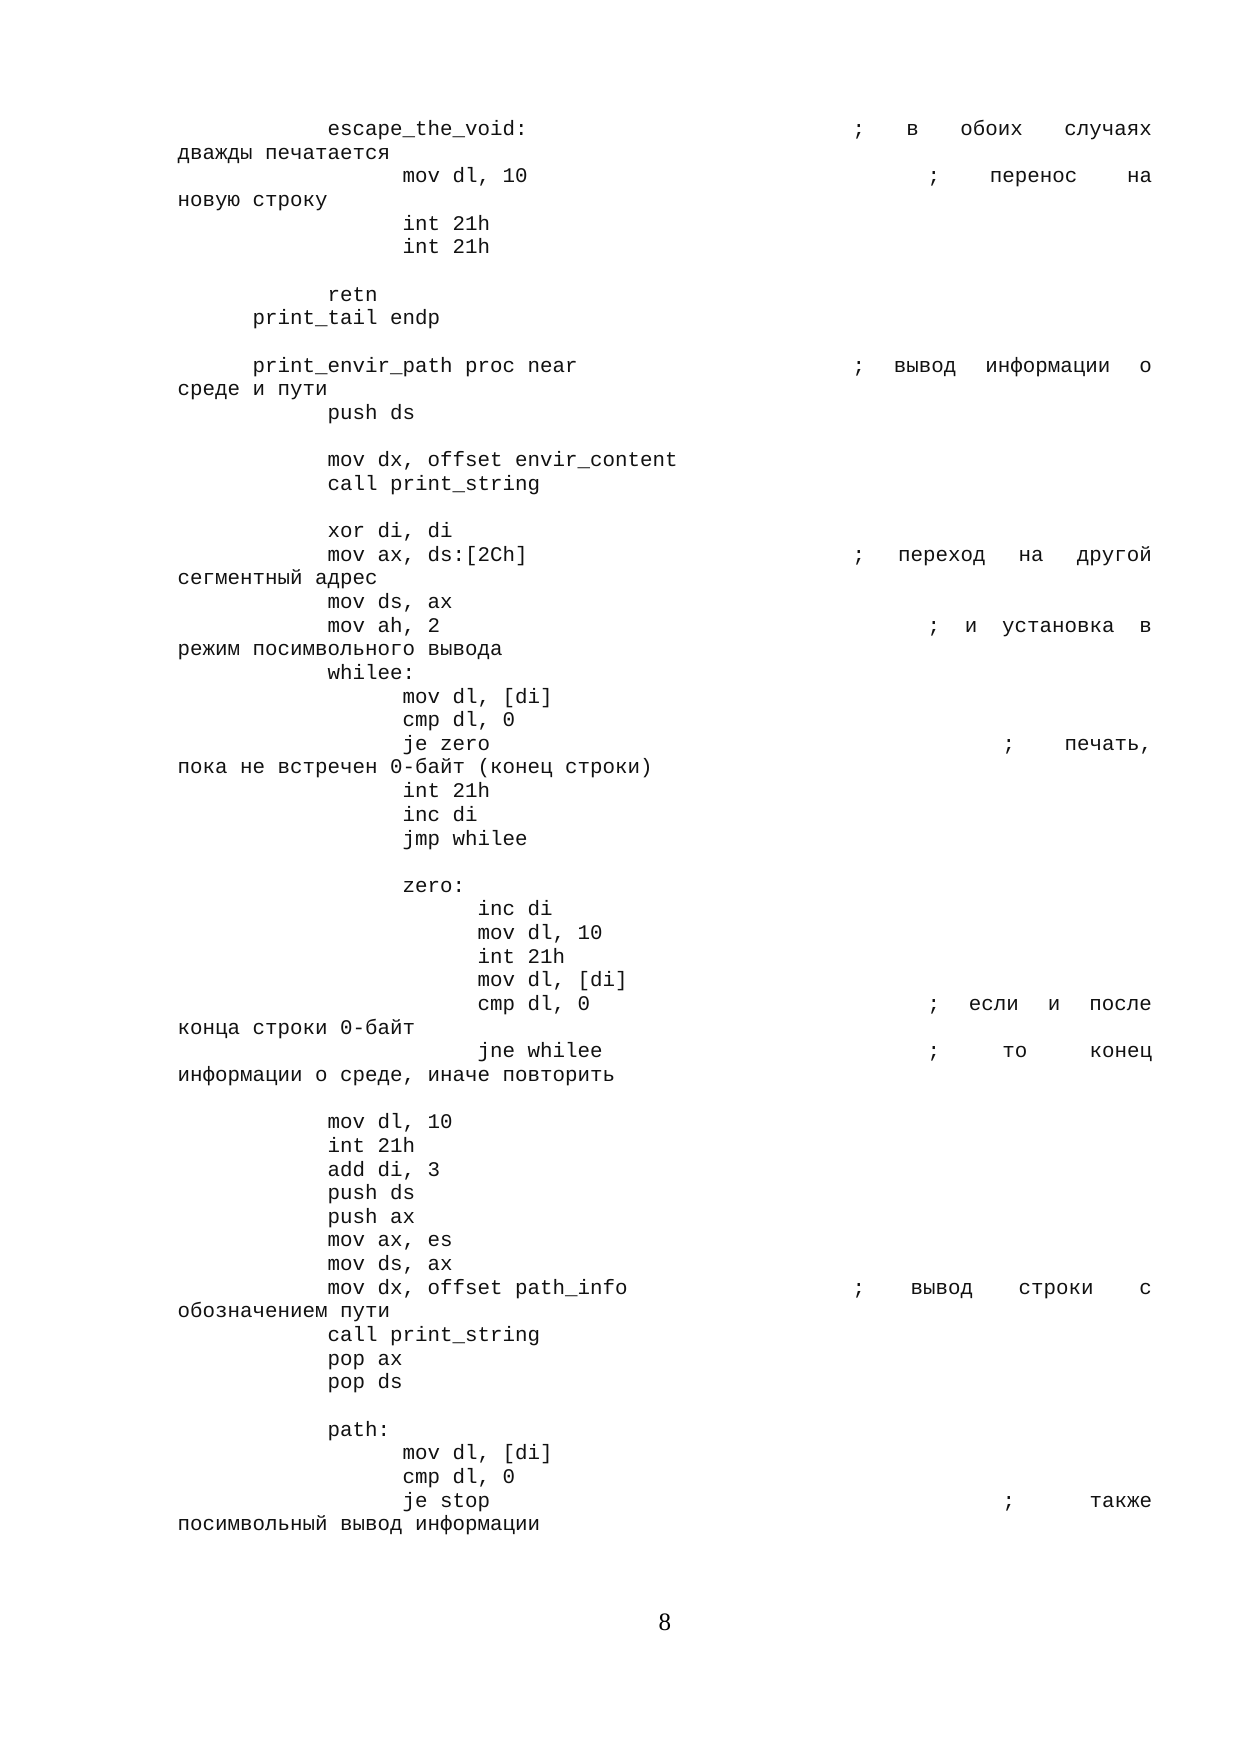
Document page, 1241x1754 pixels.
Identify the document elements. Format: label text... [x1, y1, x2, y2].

text pop ds [177, 1371, 1152, 1395]
text zero: [177, 875, 1152, 898]
text mov dl, [di] [177, 969, 1152, 993]
text mov dl, 10 [177, 1111, 1152, 1135]
text print_envir_path proc near ; вывод информации о среде и пути [177, 354, 1152, 402]
text je stop ; также посимвольный вывод информации [177, 1489, 1152, 1537]
text int 21h [177, 213, 1152, 236]
text inc di [177, 804, 1152, 827]
text retn [177, 284, 1152, 307]
text int 21h [177, 780, 1152, 804]
text mov ax, es [177, 1229, 1152, 1253]
text add di, 3 [177, 1158, 1152, 1182]
text int 21h [177, 236, 1152, 260]
text path: [177, 1419, 1152, 1442]
text whilee: [177, 662, 1152, 686]
text cmp dl, 0 [177, 1466, 1152, 1489]
text je zero ; печать, пока не встречен 0-байт (конец строки) [177, 733, 1152, 780]
text mov ds, ax [177, 1253, 1152, 1277]
text int 21h [177, 946, 1152, 969]
text cmp dl, 0 ; если и после конца строки 0-байт [177, 993, 1152, 1040]
text print_tail endp [177, 307, 1152, 331]
text call print_string [177, 1324, 1152, 1348]
text mov ah, 2 ; и установка в режим посимвольного вывода [177, 615, 1152, 662]
text jmp whilee [177, 827, 1152, 851]
text mov dl, [di] [177, 686, 1152, 709]
text inc di [177, 898, 1152, 922]
text mov dl, [di] [177, 1442, 1152, 1466]
text push ds [177, 402, 1152, 426]
text pop ax [177, 1348, 1152, 1371]
text mov dl, 10 [177, 922, 1152, 946]
text mov dl, 10 ; перенос на новую строку [177, 165, 1152, 213]
text push ds [177, 1182, 1152, 1206]
text jne whilee ; то конец информации о среде, иначе повторить [177, 1040, 1152, 1088]
text mov dx, offset envir_content [177, 449, 1152, 473]
text xor di, di [177, 520, 1152, 544]
text mov ax, ds:[2Ch] ; переход на другой сегментный адрес [177, 544, 1152, 591]
text escape_the_void: ; в обоих случаях дважды печатается [177, 118, 1152, 165]
text mov dx, offset path_info ; вывод строки с обозначением пути [177, 1277, 1152, 1324]
text mov ds, ax [177, 591, 1152, 615]
text call print_string [177, 473, 1152, 496]
text cmp dl, 0 [177, 709, 1152, 733]
text push ax [177, 1206, 1152, 1229]
text int 21h [177, 1135, 1152, 1158]
